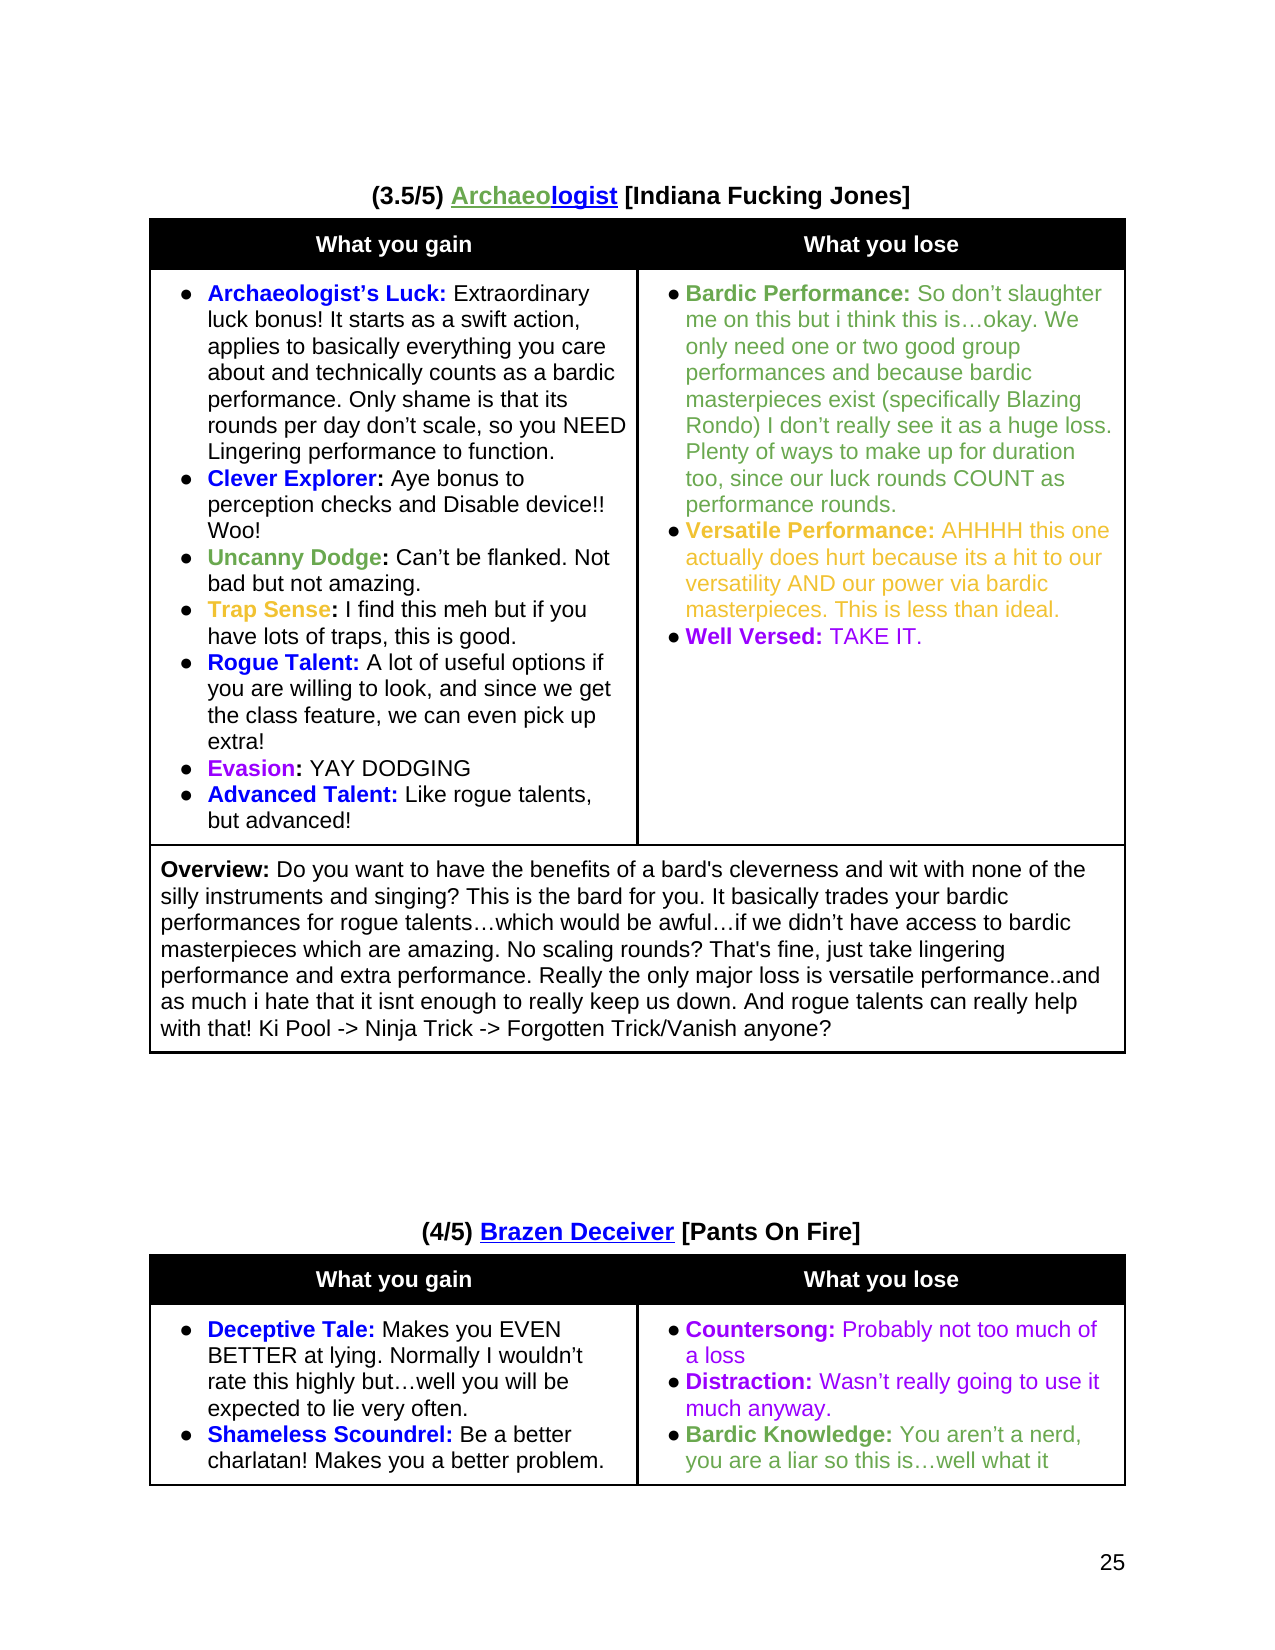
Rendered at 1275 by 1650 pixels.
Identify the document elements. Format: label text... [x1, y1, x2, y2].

table_cell What you lose [639, 220, 1124, 268]
table_cell Deceptive Tale: Makes you EVEN BETTER at lying. Normally I wouldn’t rate this highly but…well you will be expected to lie very often. Shameless Scoundrel: Be a better charlatan! Makes you a better problem. Blatant Subtly: Oh hey this is a free feat that we like and is useful! Woo! Invoke the Blood: Yay more spells! Yay actually really good spells! Goddess of shadow bless us! Devil's Tongue: HEY TAKING TEN ON BLUFF IS ACTUALLY REALLY NICE! Also getting a once a day nat 20 to fuck with people is GODLY. [151, 1305, 636, 1484]
table_cell Bardic Performance: So don’t slaughter me on this but i think this is…okay. We only need one or two good group performances and because bardic masterpieces exist (specifically Blazing Rondo) I don’t really see it as a huge loss. Plenty of ways to make up for duration too, since our luck rounds COUNT as performance rounds. Versatile Performance: AHHHH this one actually does hurt because its a hit to our versatility AND our power via bardic masterpieces. This is less than ideal. Well Versed: TAKE IT. [639, 270, 1124, 844]
table_cell Countersong: Probably not too much of a loss Distraction: Wasn’t really going to use it much anyway. Bardic Knowledge: You aren’t a nerd, you are a liar so this is…well what it needs to be. Well Versed: TAKE IT. Versatile Performance: So this is actually one of the few times I am actually okay with losing versatile performance because you trade it for…useful spells. Like really good spells! Loremaster: Again, we aren’t a knowing person so we will live and honestly, bluff needs consistency more than knowledge does. [639, 1305, 1124, 1484]
table_header (3.5/5) Archaeologist [Indiana Fucking Jones] [151, 152, 1124, 218]
table_cell Archaeologist’s Luck: Extraordinary luck bonus! It starts as a swift action, applies to basically everything you care about and technically counts as a bardic performance. Only shame is that its rounds per day don’t scale, so you NEED Lingering performance to function. Clever Explorer: Aye bonus to perception checks and Disable device!! Woo! Uncanny Dodge: Can’t be flanked. Not bad but not amazing. Trap Sense: I find this meh but if you have lots of traps, this is good. Rogue Talent: A lot of useful options if you are willing to look, and since we get the class feature, we can even pick up extra! Evasion: YAY DODGING Advanced Talent: Like rogue talents, but advanced! [151, 270, 636, 844]
table_header (4/5) Brazen Deceiver [Pants On Fire] [151, 1188, 1124, 1254]
table_cell What you lose [639, 1256, 1124, 1303]
table_cell What you gain [151, 1256, 636, 1303]
table_cell What you gain [151, 220, 636, 268]
table_cell Overview: Do you want to have the benefits of a bard's cleverness and wit with none of the silly instruments and singing? This is the bard for you. It basically trades your bardic performances for rogue talents…which would be awful…if we didn’t have access to bardic masterpieces which are amazing. No scaling rounds? That's fine, just take lingering performance and extra performance. Really the only major loss is versatile performance..and as much i hate that it isnt enough to really keep us down. And rogue talents can really help with that! Ki Pool -> Ninja Trick -> Forgotten Trick/Vanish anyone? [151, 846, 1124, 1051]
